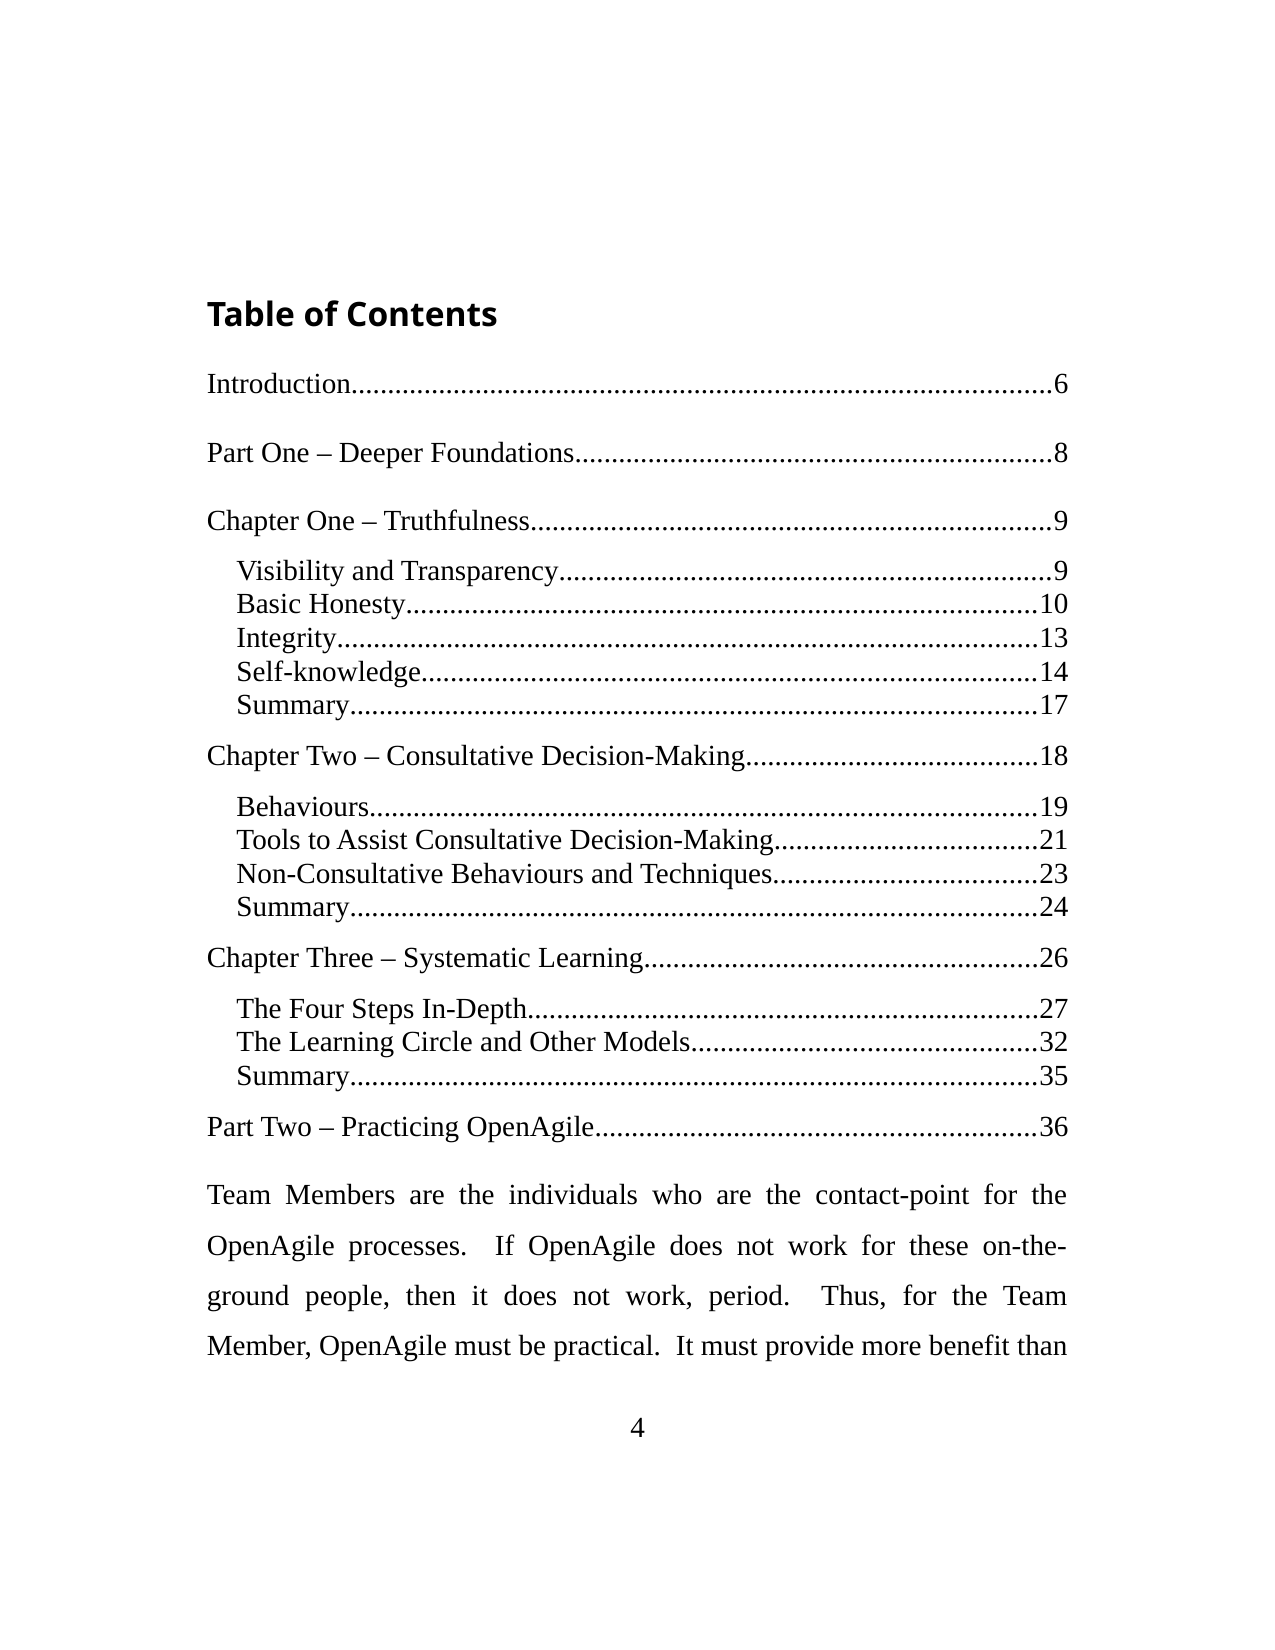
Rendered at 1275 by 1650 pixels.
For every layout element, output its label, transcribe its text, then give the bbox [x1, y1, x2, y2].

text Chapter Two – Consultative Decision-Making 18 [207, 738, 1068, 772]
text Self-knowledge 14 [236, 654, 1068, 687]
text Summary 17 [236, 687, 1068, 721]
text Visibility and Transparency 9 [236, 553, 1068, 587]
text Team Members are the individuals who are the contact-point for the OpenAgile processes. If OpenAgile does not work for these on-the-ground people, then it does not work, period. Thus, for the Team Member, OpenAgile must be practical. It must provide more benefit than the cost of using it. In this second part of our Team Member Manual, we will examine many practical aspects of making OpenAgile not just practical, but dramatically valuable. Of course, doing this rests on the foundations we just covered. We will see the connections between the foundations and the practical aspects of OpenAgile throughout this second part of this book. 36 [207, 1177, 1068, 1362]
text Integrity 13 [236, 620, 1068, 654]
text Summary 35 [236, 1058, 1068, 1092]
text Basic Honesty 10 [236, 587, 1068, 620]
text Chapter Three – Systematic Learning 26 [207, 941, 1068, 974]
text Behaviours 19 [236, 789, 1068, 822]
subtitle Table of Contents [207, 291, 1068, 336]
text Non-Consultative Behaviours and Techniques 23 [236, 856, 1068, 889]
text Summary 24 [236, 889, 1068, 923]
text The Four Steps In-Depth 27 [236, 991, 1068, 1024]
text Tools to Assist Consultative Decision-Making 21 [236, 822, 1068, 856]
text The Learning Circle and Other Models 32 [236, 1024, 1068, 1058]
text Part One – Deeper Foundations 8 [207, 435, 1068, 468]
text Part Two – Practicing OpenAgile 36 [207, 1109, 1068, 1143]
text Chapter One – Truthfulness 9 [207, 503, 1068, 536]
text Introduction 6 [207, 367, 1068, 400]
